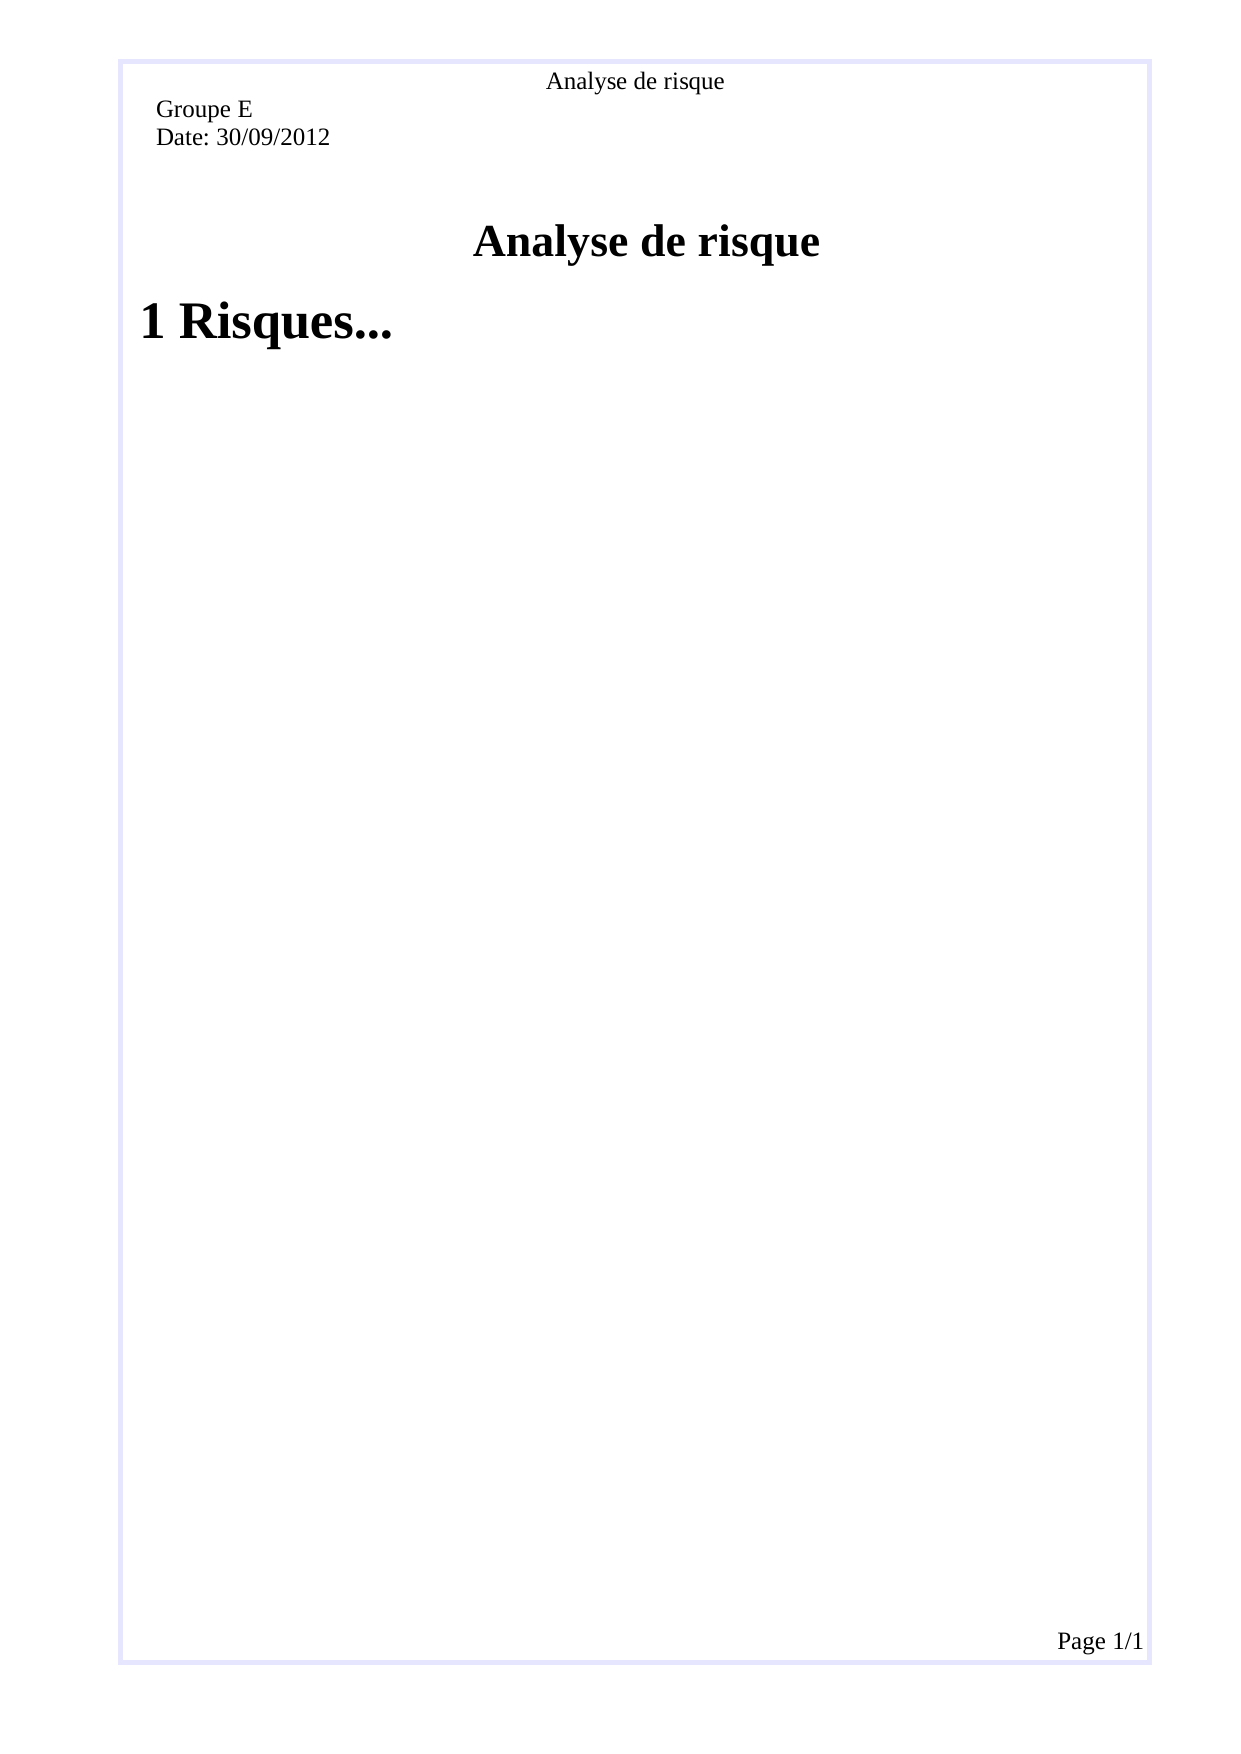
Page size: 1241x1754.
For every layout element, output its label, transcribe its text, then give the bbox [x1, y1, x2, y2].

subtitle Analyse de risque [126, 216, 1144, 267]
subtitle Risques... [126, 292, 1144, 350]
